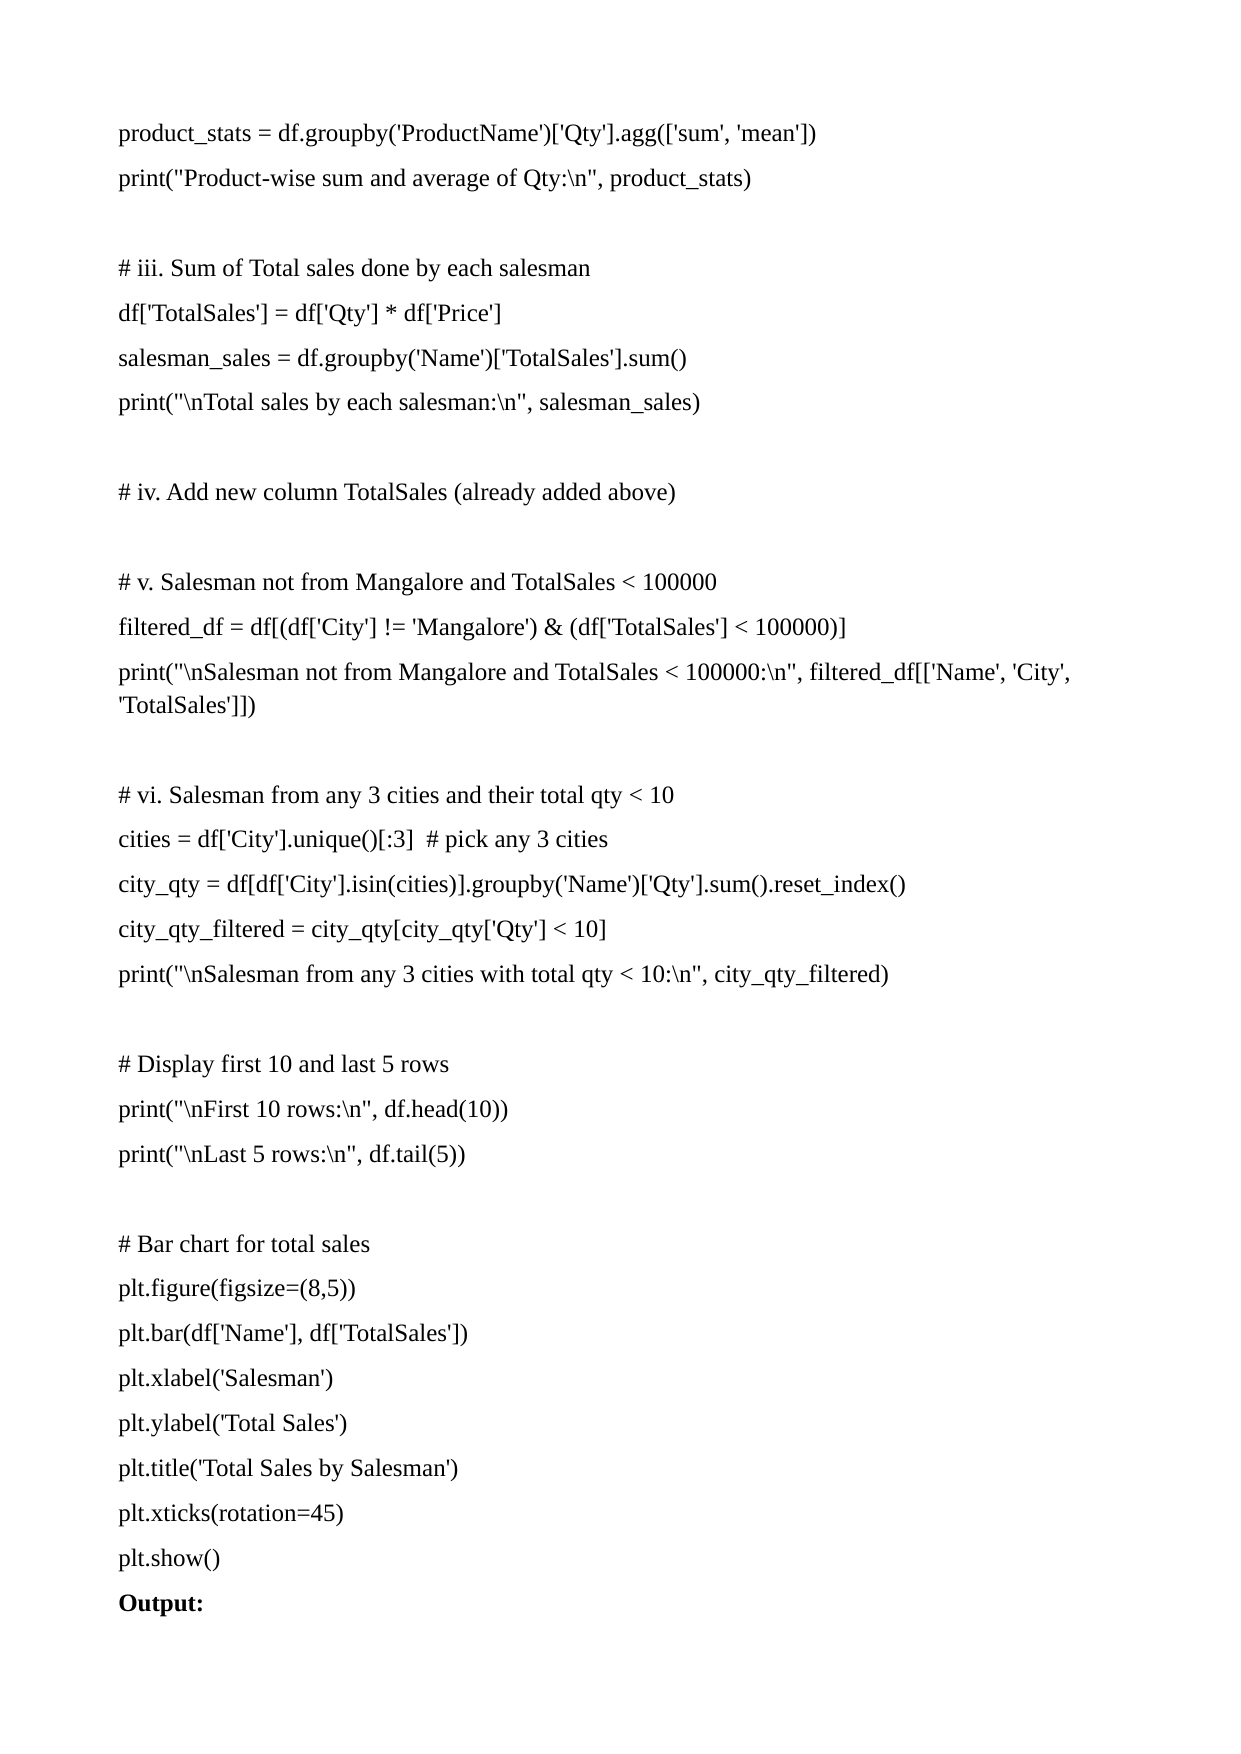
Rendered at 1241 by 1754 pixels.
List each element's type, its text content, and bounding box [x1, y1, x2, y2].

text cities = df['City'].unique()[:3] # pick any 3 cities [118, 824, 1122, 853]
text # iv. Add new column TotalSales (already added above) [118, 477, 1122, 506]
text print("\nSalesman not from Mangalore and TotalSales < 100000:\n", filtered_df[['Name', 'City', 'TotalSales']]) [118, 657, 1122, 719]
text city_qty = df[df['City'].isin(cities)].groupby('Name')['Qty'].sum().reset_index() [118, 869, 1122, 898]
text plt.title('Total Sales by Salesman') [118, 1453, 1122, 1482]
text plt.xlabel('Salesman') [118, 1363, 1122, 1392]
text # Bar chart for total sales [118, 1229, 1122, 1257]
text Output: [118, 1588, 1122, 1617]
text plt.ylabel('Total Sales') [118, 1408, 1122, 1437]
text print("\nSalesman from any 3 cities with total qty < 10:\n", city_qty_filtered) [118, 959, 1122, 988]
text df['TotalSales'] = df['Qty'] * df['Price'] [118, 298, 1122, 326]
text plt.xticks(rotation=45) [118, 1498, 1122, 1527]
text print("\nFirst 10 rows:\n", df.head(10)) [118, 1094, 1122, 1123]
text product_stats = df.groupby('ProductName')['Qty'].agg(['sum', 'mean']) [118, 118, 1122, 147]
text print("\nTotal sales by each salesman:\n", salesman_sales) [118, 387, 1122, 416]
text # Display first 10 and last 5 rows [118, 1049, 1122, 1078]
text # v. Salesman not from Mangalore and TotalSales < 100000 [118, 567, 1122, 596]
text # iii. Sum of Total sales done by each salesman [118, 253, 1122, 282]
text plt.show() [118, 1543, 1122, 1572]
text print("Product-wise sum and average of Qty:\n", product_stats) [118, 163, 1122, 192]
text filtered_df = df[(df['City'] != 'Mangalore') & (df['TotalSales'] < 100000)] [118, 612, 1122, 641]
text # vi. Salesman from any 3 cities and their total qty < 10 [118, 780, 1122, 808]
text plt.figure(figsize=(8,5)) [118, 1273, 1122, 1302]
text print("\nLast 5 rows:\n", df.tail(5)) [118, 1139, 1122, 1168]
text city_qty_filtered = city_qty[city_qty['Qty'] < 10] [118, 914, 1122, 943]
text plt.bar(df['Name'], df['TotalSales']) [118, 1318, 1122, 1347]
text salesman_sales = df.groupby('Name')['TotalSales'].sum() [118, 343, 1122, 371]
